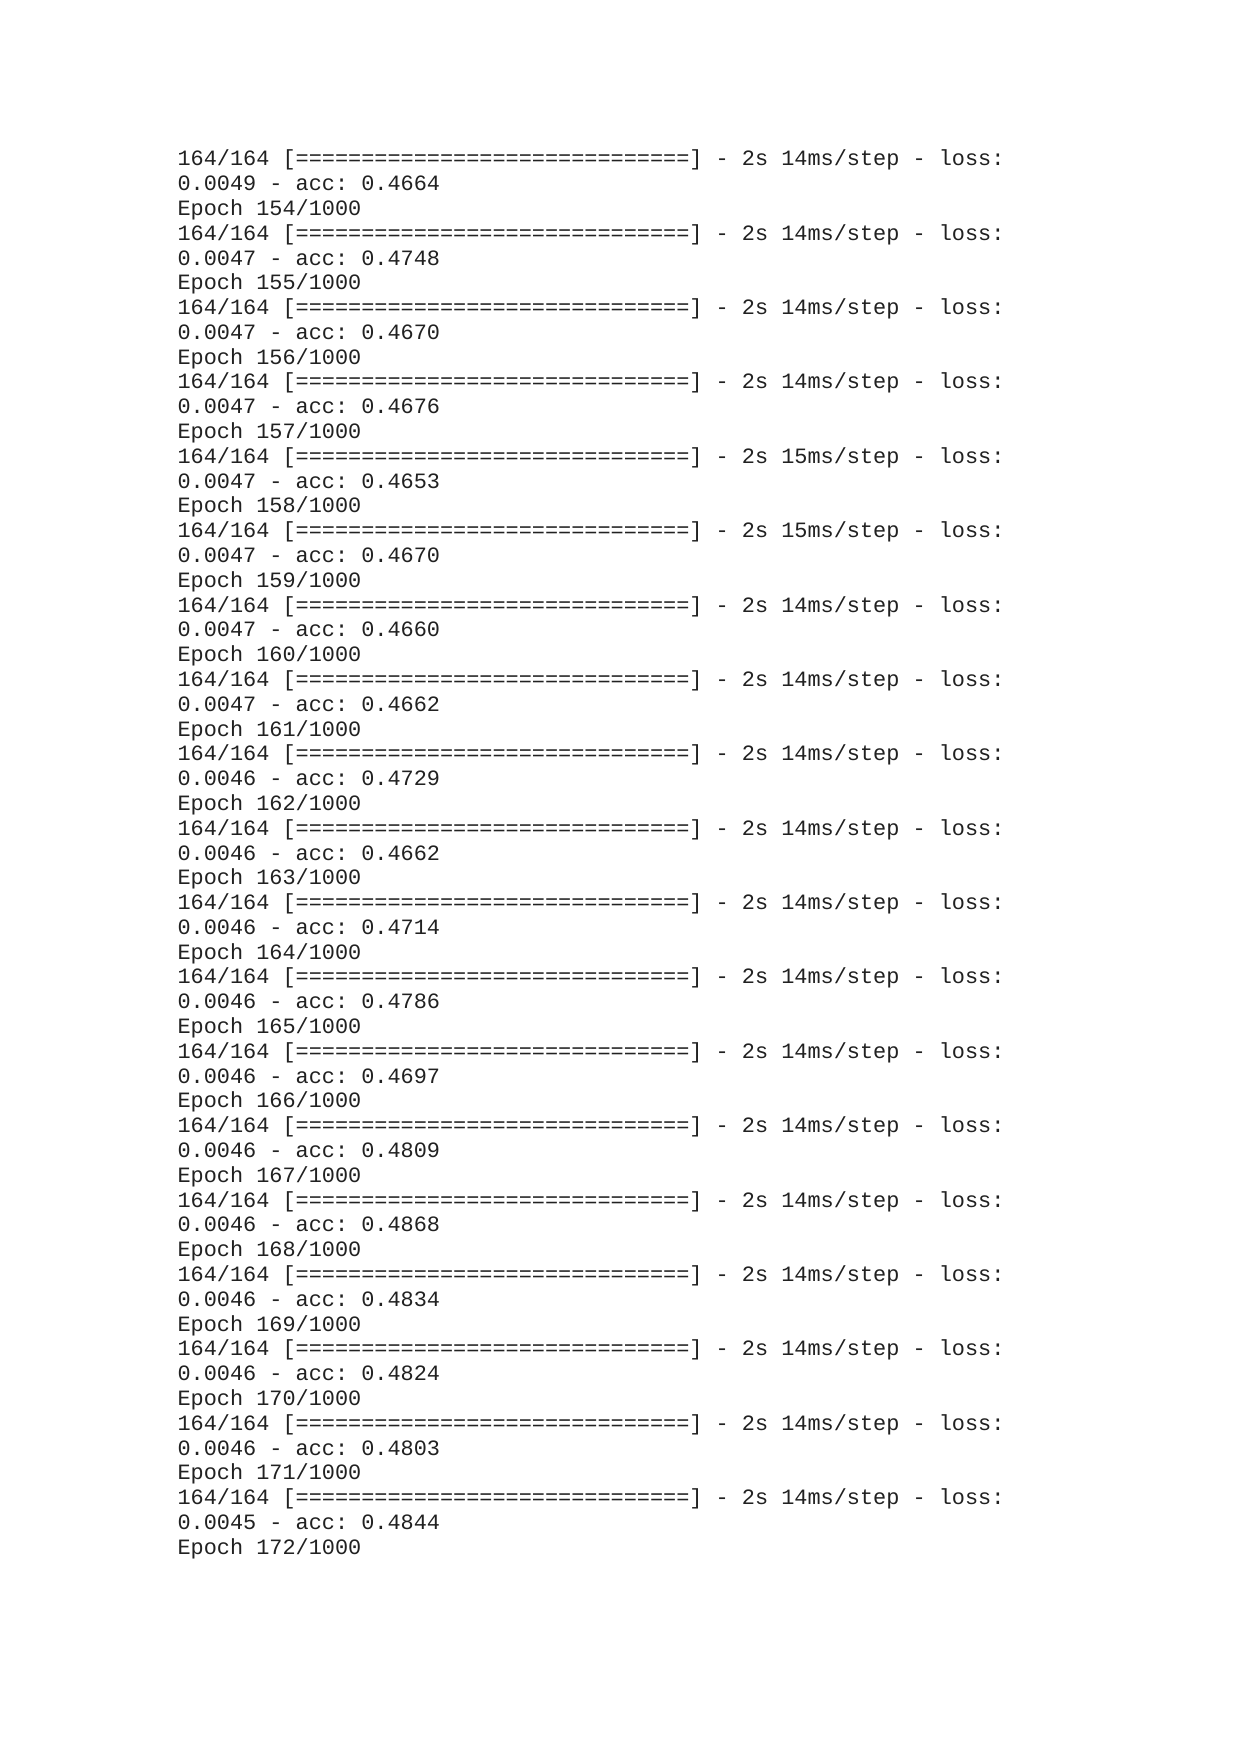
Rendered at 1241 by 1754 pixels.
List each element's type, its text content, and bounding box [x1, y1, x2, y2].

text 164/164 [==============================] - 2s 14ms/step - loss: 0.0047 - acc: 0.4676 [177, 371, 1063, 420]
text 164/164 [==============================] - 2s 14ms/step - loss: 0.0047 - acc: 0.4660 [177, 594, 1063, 643]
text Epoch 172/1000 [177, 1536, 1063, 1561]
text 164/164 [==============================] - 2s 14ms/step - loss: 0.0046 - acc: 0.4662 [177, 817, 1063, 867]
text Epoch 168/1000 [177, 1238, 1063, 1263]
text 164/164 [==============================] - 2s 14ms/step - loss: 0.0046 - acc: 0.4834 [177, 1263, 1063, 1313]
text Epoch 154/1000 [177, 197, 1063, 222]
text 164/164 [==============================] - 2s 14ms/step - loss: 0.0047 - acc: 0.4748 [177, 222, 1063, 272]
text Epoch 166/1000 [177, 1090, 1063, 1114]
text 164/164 [==============================] - 2s 14ms/step - loss: 0.0046 - acc: 0.4786 [177, 966, 1063, 1015]
text 164/164 [==============================] - 2s 14ms/step - loss: 0.0046 - acc: 0.4809 [177, 1114, 1063, 1164]
text Epoch 159/1000 [177, 569, 1063, 594]
text Epoch 157/1000 [177, 420, 1063, 445]
text 164/164 [==============================] - 2s 14ms/step - loss: 0.0046 - acc: 0.4714 [177, 891, 1063, 941]
text Epoch 164/1000 [177, 941, 1063, 966]
text 164/164 [==============================] - 2s 15ms/step - loss: 0.0047 - acc: 0.4670 [177, 519, 1063, 569]
text 164/164 [==============================] - 2s 14ms/step - loss: 0.0047 - acc: 0.4662 [177, 668, 1063, 718]
text Epoch 161/1000 [177, 718, 1063, 743]
text Epoch 170/1000 [177, 1387, 1063, 1412]
text 164/164 [==============================] - 2s 14ms/step - loss: 0.0046 - acc: 0.4868 [177, 1189, 1063, 1238]
text 164/164 [==============================] - 2s 14ms/step - loss: 0.0046 - acc: 0.4803 [177, 1412, 1063, 1462]
text 164/164 [==============================] - 2s 14ms/step - loss: 0.0046 - acc: 0.4697 [177, 1040, 1063, 1090]
text 164/164 [==============================] - 2s 14ms/step - loss: 0.0046 - acc: 0.4824 [177, 1338, 1063, 1387]
text Epoch 155/1000 [177, 272, 1063, 296]
text Epoch 158/1000 [177, 495, 1063, 519]
text Epoch 167/1000 [177, 1164, 1063, 1189]
text 164/164 [==============================] - 2s 14ms/step - loss: 0.0045 - acc: 0.4844 [177, 1486, 1063, 1536]
text Epoch 163/1000 [177, 867, 1063, 891]
text Epoch 165/1000 [177, 1015, 1063, 1040]
text 164/164 [==============================] - 2s 14ms/step - loss: 0.0047 - acc: 0.4670 [177, 296, 1063, 346]
text 164/164 [==============================] - 2s 14ms/step - loss: 0.0049 - acc: 0.4664 [177, 148, 1063, 197]
text Epoch 160/1000 [177, 643, 1063, 668]
text Epoch 162/1000 [177, 792, 1063, 817]
text Epoch 169/1000 [177, 1313, 1063, 1338]
text 164/164 [==============================] - 2s 15ms/step - loss: 0.0047 - acc: 0.4653 [177, 445, 1063, 495]
text Epoch 156/1000 [177, 346, 1063, 371]
text 164/164 [==============================] - 2s 14ms/step - loss: 0.0046 - acc: 0.4729 [177, 743, 1063, 792]
text Epoch 171/1000 [177, 1462, 1063, 1486]
